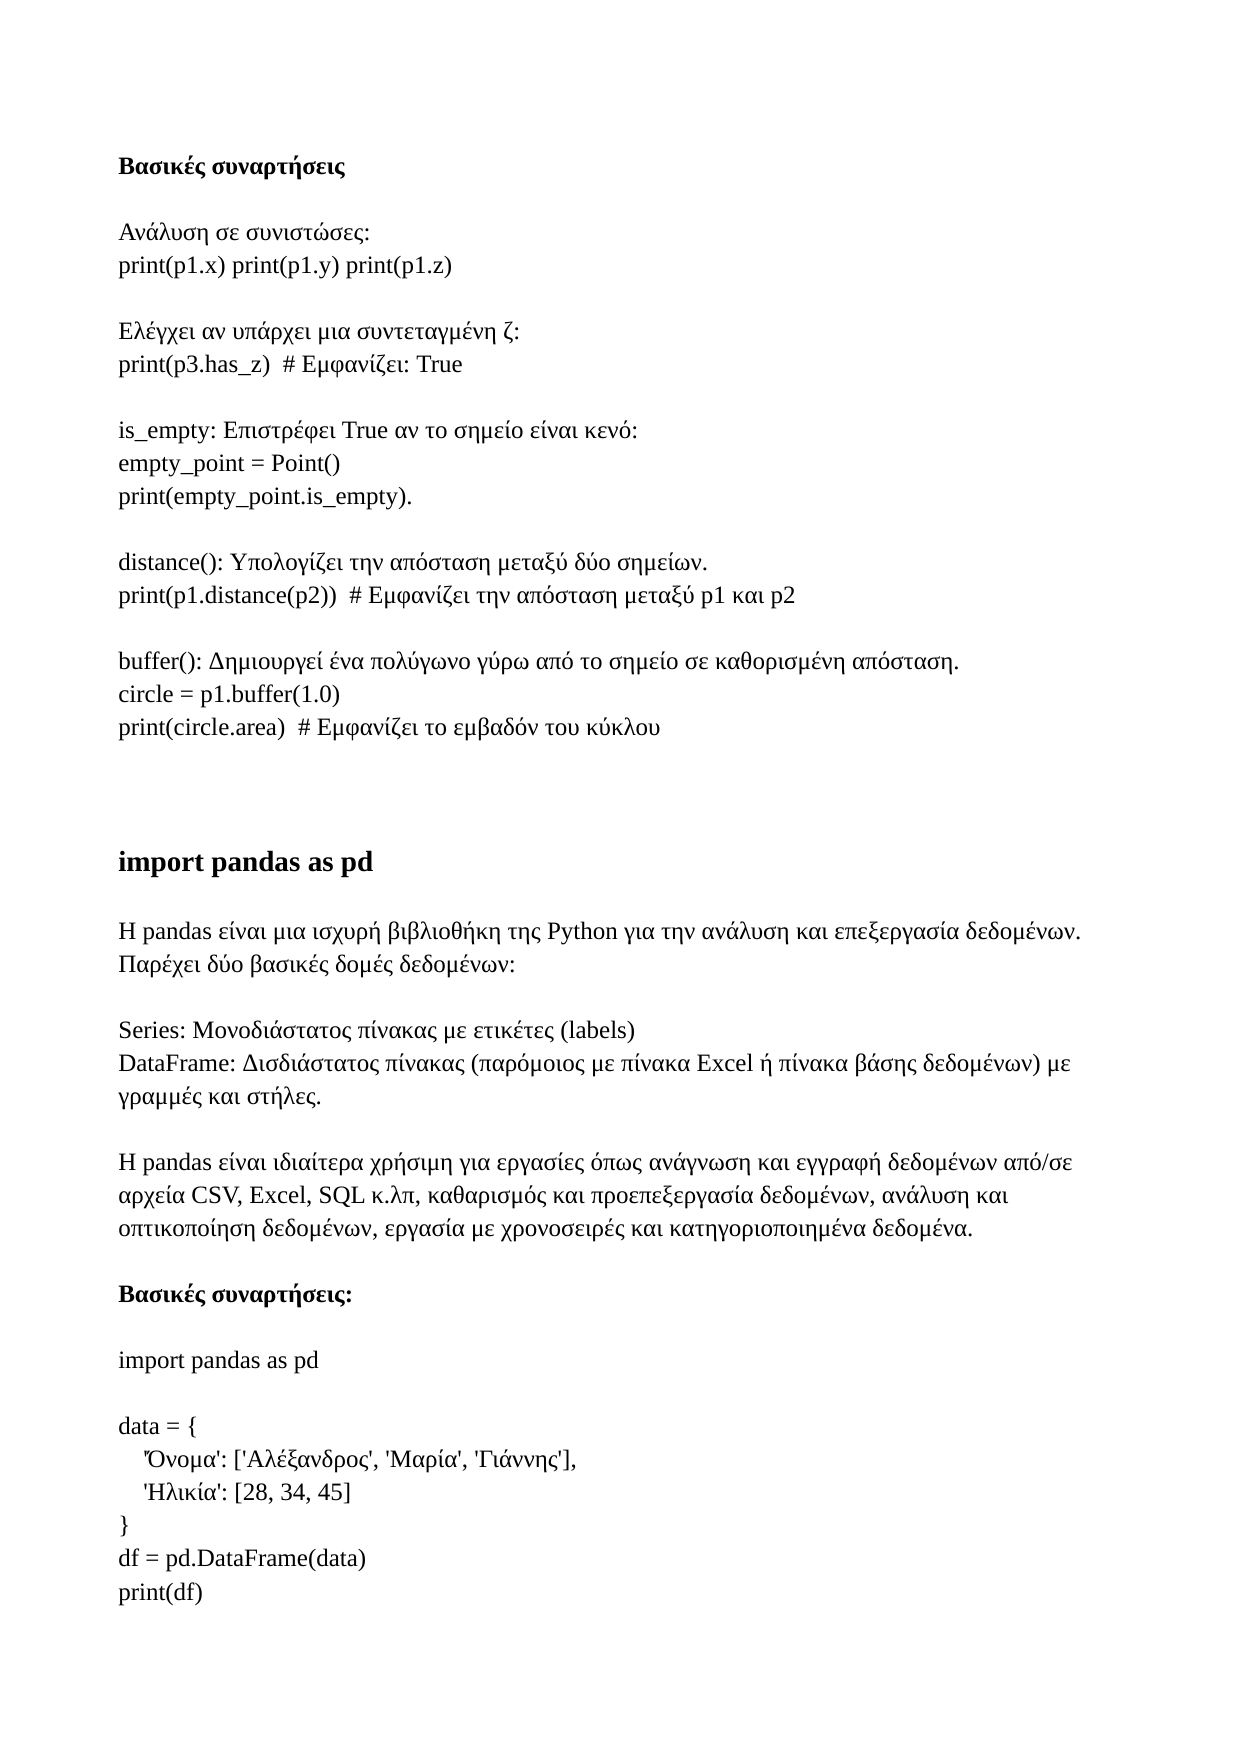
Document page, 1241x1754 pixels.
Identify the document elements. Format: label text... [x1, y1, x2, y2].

text Η pandas είναι μια ισχυρή βιβλιοθήκη της Python για την ανάλυση και επεξεργασία δεδομένων. Παρέχει δύο βασικές δομές δεδομένων:​ [118, 916, 1122, 978]
text print(p1.distance(p2)) # Εμφανίζει την απόσταση μεταξύ p1 και p2 [118, 580, 1122, 609]
text } [118, 1511, 1122, 1539]
text distance(): Υπολογίζει την απόσταση μεταξύ δύο σημείων. [118, 547, 1122, 576]
text empty_point = Point() [118, 448, 1122, 477]
text data = { [118, 1411, 1122, 1440]
text 'Όνομα': ['Αλέξανδρος', 'Μαρία', 'Γιάννης'], [118, 1444, 1122, 1473]
text Eλέγχει αν υπάρχει μια συντεταγμένη ζ: [118, 316, 1122, 345]
text print(empty_point.is_empty). [118, 481, 1122, 510]
text import pandas as pd [118, 1345, 1122, 1374]
text buffer(): Δημιουργεί ένα πολύγωνο γύρω από το σημείο σε καθορισμένη απόσταση.​ [118, 646, 1122, 675]
text import pandas as pd [118, 844, 1122, 878]
text print(df) [118, 1577, 1122, 1605]
text Βασικές συναρτήσεις [118, 151, 1122, 180]
text 'Ηλικία': [28, 34, 45] [118, 1477, 1122, 1506]
text print(circle.area) # Εμφανίζει το εμβαδόν του κύκλου [118, 712, 1122, 741]
text df = pd.DataFrame(data) [118, 1543, 1122, 1572]
text is_empty: Επιστρέφει True αν το σημείο είναι κενό: [118, 415, 1122, 444]
text Series: Μονοδιάστατος πίνακας με ετικέτες (labels) [118, 1015, 1122, 1044]
text Ανάλυση σε συνιστώσες: [118, 217, 1122, 246]
text Βασικές συναρτήσεις:​​ [118, 1279, 1122, 1308]
text DataFrame: Δισδιάστατος πίνακας (παρόμοιος με πίνακα Excel ή πίνακα βάσης δεδομένων) με γραμμές και στήλες. [118, 1048, 1122, 1110]
text Η pandas είναι ιδιαίτερα χρήσιμη για εργασίες όπως​ ανάγνωση και εγγραφή δεδομένων από/σε αρχεία CSV, Excel, SQL κ.λπ,​ καθαρισμός και προεπεξεργασία δεδομένων, ανάλυση και οπτικοποίηση δεδομένων​, εργασία με χρονοσειρές και κατηγοριοποιημένα δεδομένα. [118, 1147, 1122, 1242]
text print(p3.has_z) # Εμφανίζει: True [118, 349, 1122, 378]
text print(p1.x) print(p1.y) print(p1.z) [118, 250, 1122, 279]
text circle = p1.buffer(1.0) [118, 679, 1122, 708]
